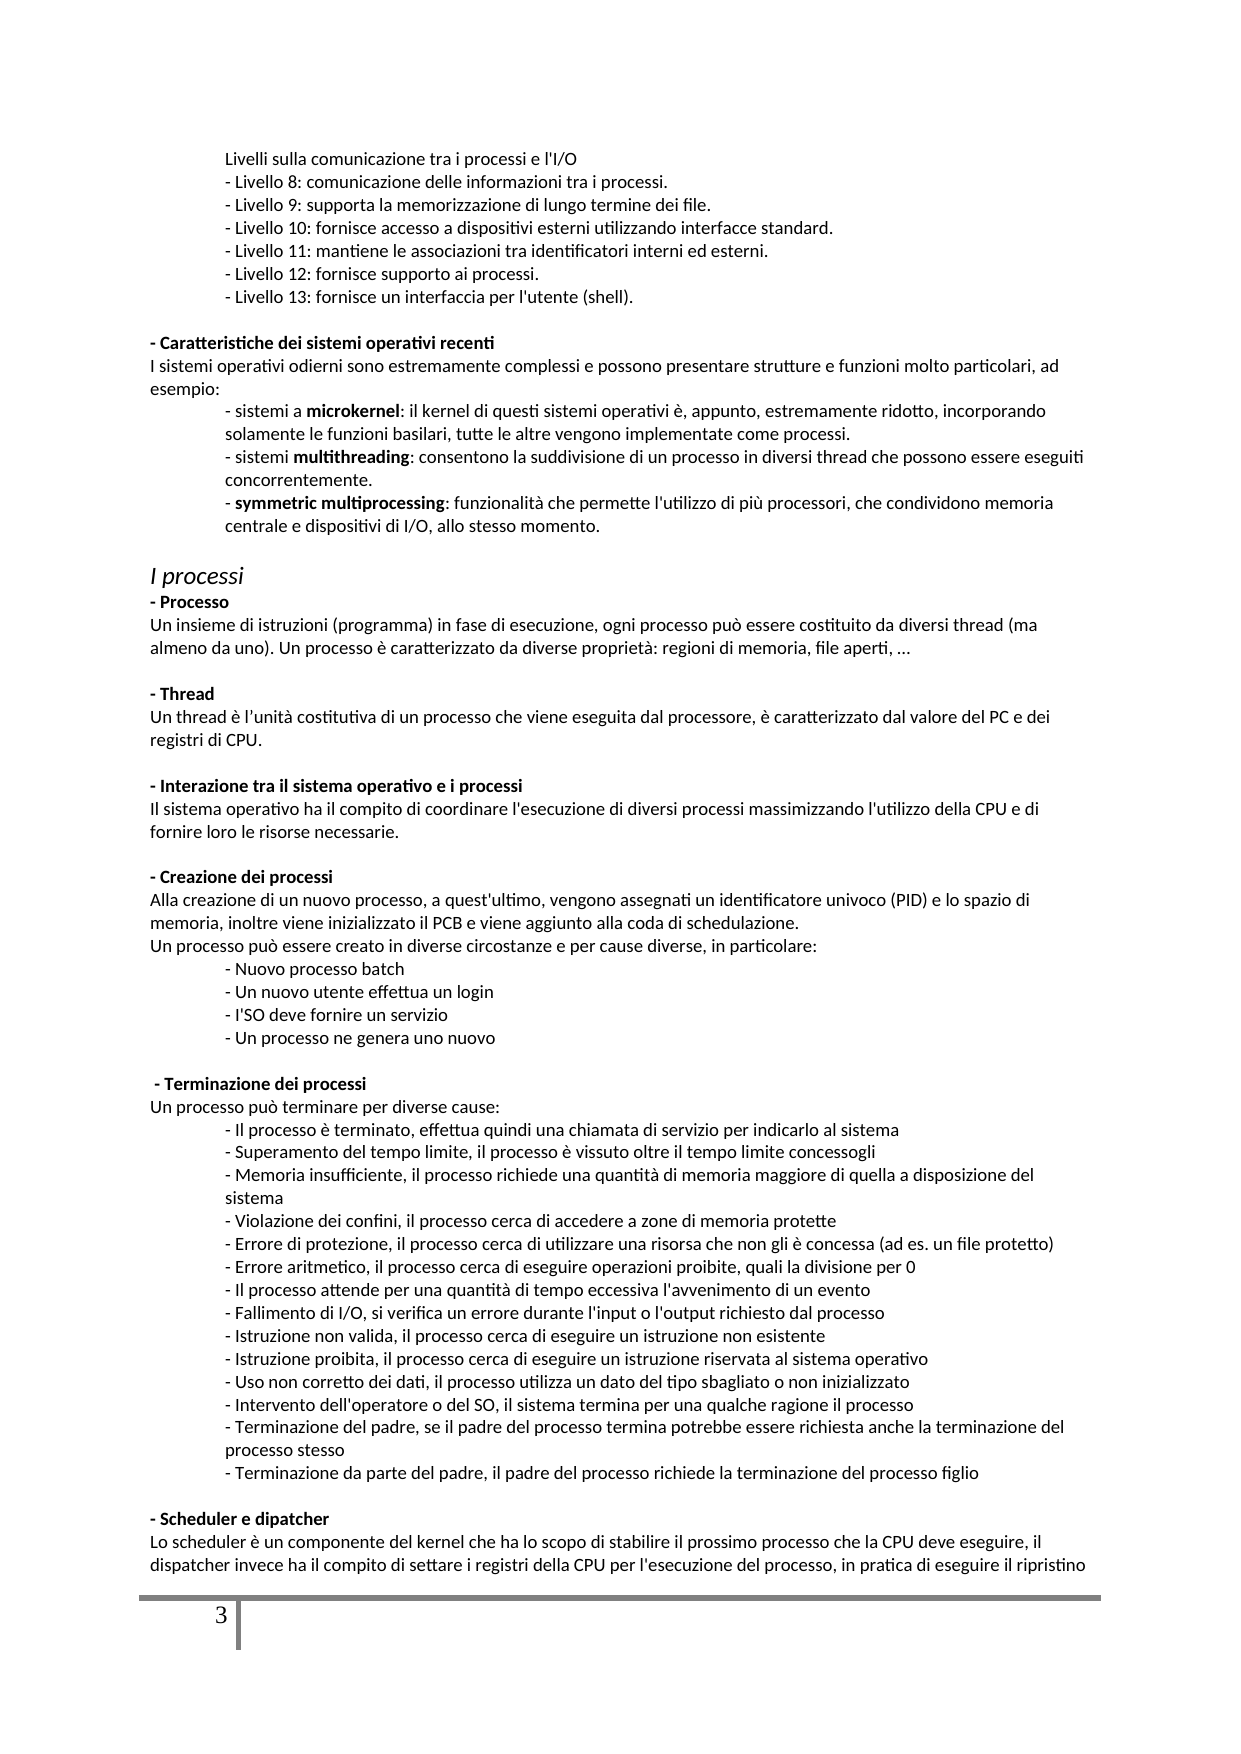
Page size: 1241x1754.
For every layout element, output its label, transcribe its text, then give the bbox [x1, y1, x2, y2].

text - I'SO deve fornire un servizio [225, 1003, 1090, 1026]
text - Livello 10: fornisce accesso a dispositivi esterni utilizzando interfacce standard. [225, 216, 1090, 239]
text - Intervento dell'operatore o del SO, il sistema termina per una qualche ragione il processo [225, 1393, 1090, 1416]
text Alla creazione di un nuovo processo, a quest'ultimo, vengono assegnati un identificatore univoco (PID) e lo spazio di memoria, inoltre viene inizializzato il PCB e viene aggiunto alla coda di schedulazione. [150, 888, 1090, 934]
text - sistemi a microkernel: il kernel di questi sistemi operativi è, appunto, estremamente ridotto, incorporando solamente le funzioni basilari, tutte le altre vengono implementate come processi. [225, 400, 1090, 446]
text - Uso non corretto dei dati, il processo utilizza un dato del tipo sbagliato o non inizializzato [225, 1370, 1090, 1393]
text - Fallimento di I/O, si verifica un errore durante l'input o l'output richiesto dal processo [225, 1301, 1090, 1324]
text - Terminazione del padre, se il padre del processo termina potrebbe essere richiesta anche la terminazione del processo stesso [225, 1416, 1090, 1461]
text - Il processo attende per una quantità di tempo eccessiva l'avvenimento di un evento [225, 1278, 1090, 1301]
text - Thread [150, 682, 1090, 705]
text - Livello 13: fornisce un interfaccia per l'utente (shell). [225, 285, 1090, 308]
text - Istruzione proibita, il processo cerca di eseguire un istruzione riservata al sistema operativo [225, 1347, 1090, 1370]
text - Violazione dei confini, il processo cerca di accedere a zone di memoria protette [225, 1209, 1090, 1232]
text - Livello 8: comunicazione delle informazioni tra i processi. [225, 171, 1090, 193]
text - Terminazione dei processi [150, 1072, 1090, 1095]
text Un processo può essere creato in diverse circostanze e per cause diverse, in particolare: [150, 934, 1090, 957]
text - Errore aritmetico, il processo cerca di eseguire operazioni proibite, quali la divisione per 0 [225, 1255, 1090, 1278]
text Un processo può terminare per diverse cause: [150, 1095, 1090, 1118]
text - Superamento del tempo limite, il processo è vissuto oltre il tempo limite concessogli [225, 1141, 1090, 1163]
text I sistemi operativi odierni sono estremamente complessi e possono presentare strutture e funzioni molto particolari, ad esempio: [150, 354, 1090, 400]
text - Creazione dei processi [150, 866, 1090, 888]
text - Processo [150, 591, 1090, 613]
text Il sistema operativo ha il compito di coordinare l'esecuzione di diversi processi massimizzando l'utilizzo della CPU e di fornire loro le risorse necessarie. [150, 797, 1090, 843]
text - Errore di protezione, il processo cerca di utilizzare una risorsa che non gli è concessa (ad es. un file protetto) [225, 1232, 1090, 1255]
text - Istruzione non valida, il processo cerca di eseguire un istruzione non esistente [225, 1324, 1090, 1347]
text Un insieme di istruzioni (programma) in fase di esecuzione, ogni processo può essere costituito da diversi thread (ma almeno da uno). Un processo è caratterizzato da diverse proprietà: regioni di memoria, file aperti, … [150, 613, 1090, 659]
text - Livello 11: mantiene le associazioni tra identificatori interni ed esterni. [225, 239, 1090, 262]
text - Il processo è terminato, effettua quindi una chiamata di servizio per indicarlo al sistema [225, 1118, 1090, 1141]
text - Terminazione da parte del padre, il padre del processo richiede la terminazione del processo figlio [225, 1461, 1090, 1484]
text - sistemi multithreading: consentono la suddivisione di un processo in diversi thread che possono essere eseguiti concorrentemente. [225, 446, 1090, 491]
text Un thread è l’unità costitutiva di un processo che viene eseguita dal processore, è caratterizzato dal valore del PC e dei registri di CPU. [150, 705, 1090, 751]
text - Un nuovo utente effettua un login [225, 980, 1090, 1003]
text - Memoria insufficiente, il processo richiede una quantità di memoria maggiore di quella a disposizione del sistema [225, 1163, 1090, 1209]
text - symmetric multiprocessing: funzionalità che permette l'utilizzo di più processori, che condividono memoria centrale e dispositivi di I/O, allo stesso momento. [225, 491, 1090, 537]
text - Livello 9: supporta la memorizzazione di lungo termine dei file. [225, 193, 1090, 216]
text Lo scheduler è un componente del kernel che ha lo scopo di stabilire il prossimo processo che la CPU deve eseguire, il dispatcher invece ha il compito di settare i registri della CPU per l'esecuzione del processo, in pratica di eseguire il ripristino [150, 1530, 1090, 1576]
text - Caratteristiche dei sistemi operativi recenti [150, 331, 1090, 354]
text - Interazione tra il sistema operativo e i processi [150, 774, 1090, 797]
text - Nuovo processo batch [225, 957, 1090, 980]
text I processi [150, 560, 1090, 591]
text - Livello 12: fornisce supporto ai processi. [225, 262, 1090, 285]
text - Un processo ne genera uno nuovo [225, 1026, 1090, 1049]
text - Scheduler e dipatcher [150, 1507, 1090, 1530]
text Livelli sulla comunicazione tra i processi e l'I/O [225, 148, 1090, 171]
